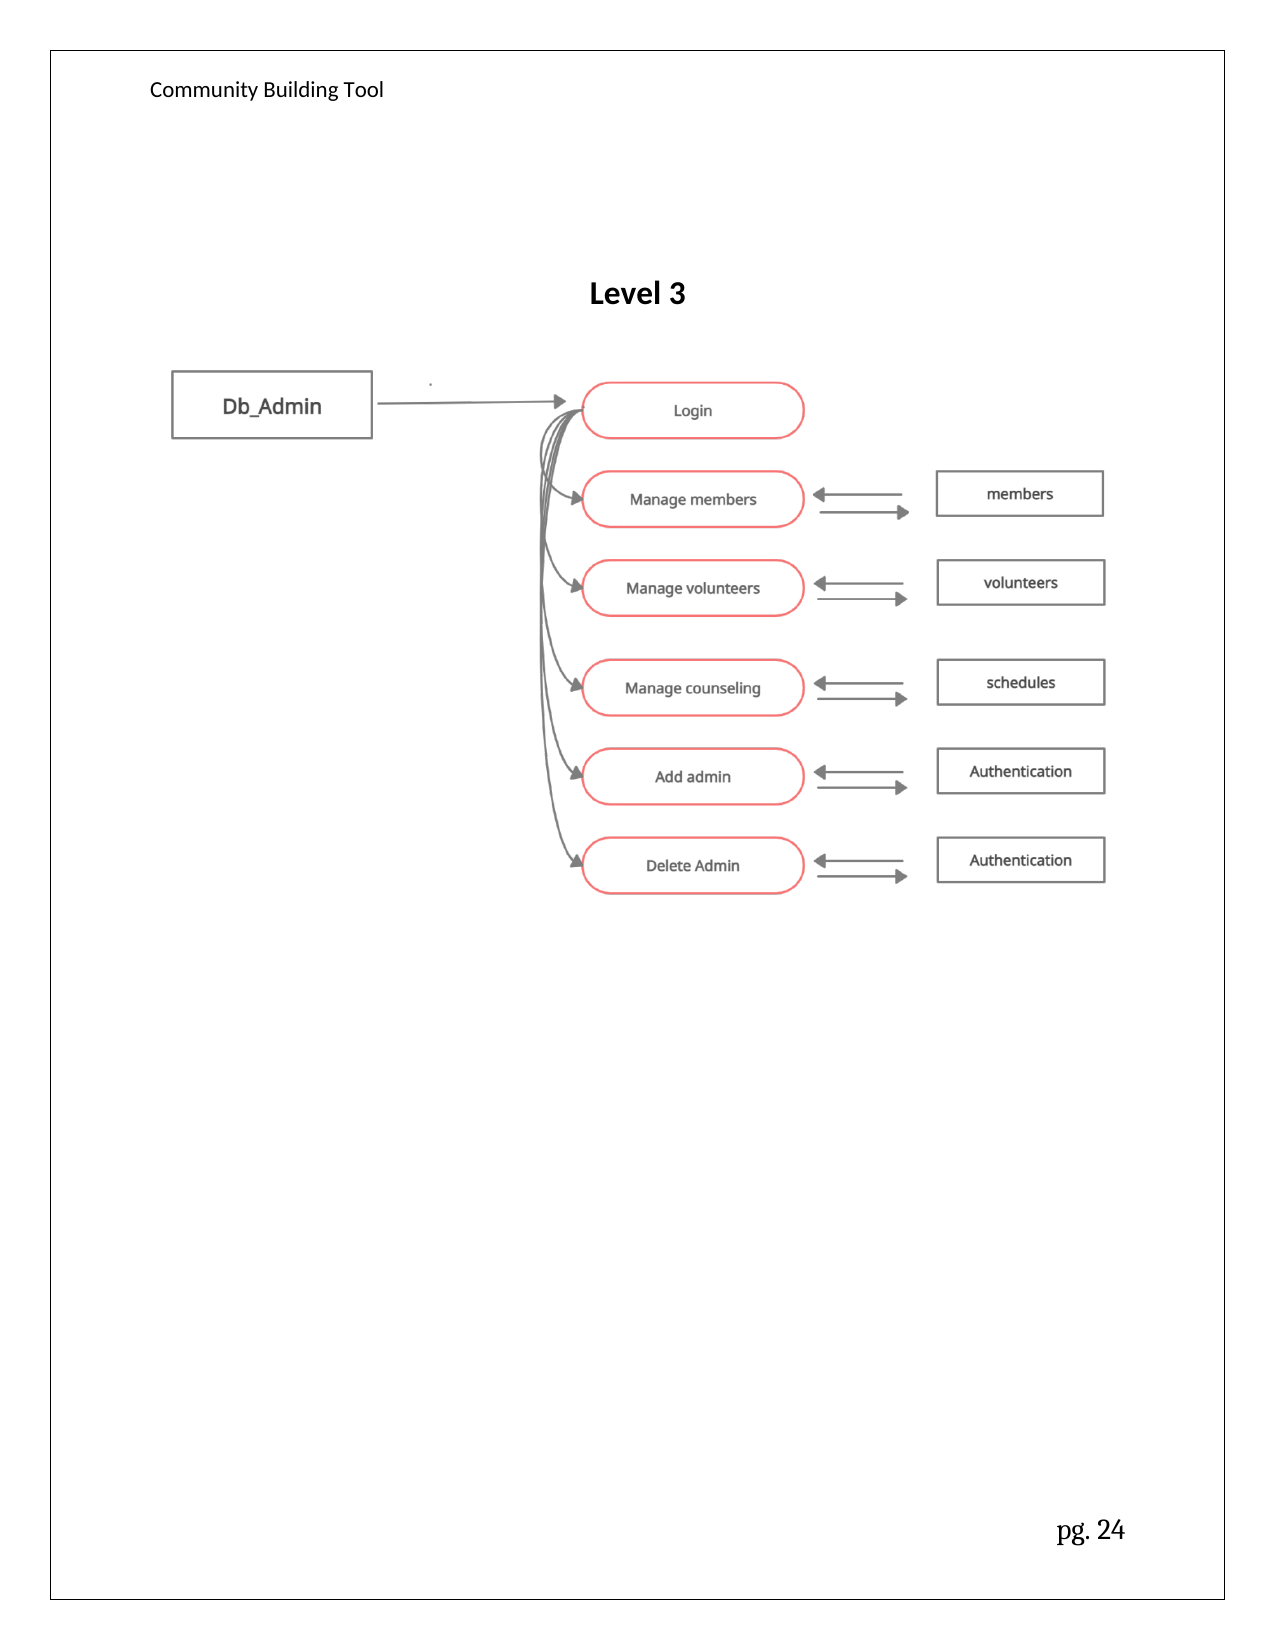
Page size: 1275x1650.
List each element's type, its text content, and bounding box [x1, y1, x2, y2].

picture [150, 349, 1125, 915]
text Level 3 [150, 272, 1125, 313]
